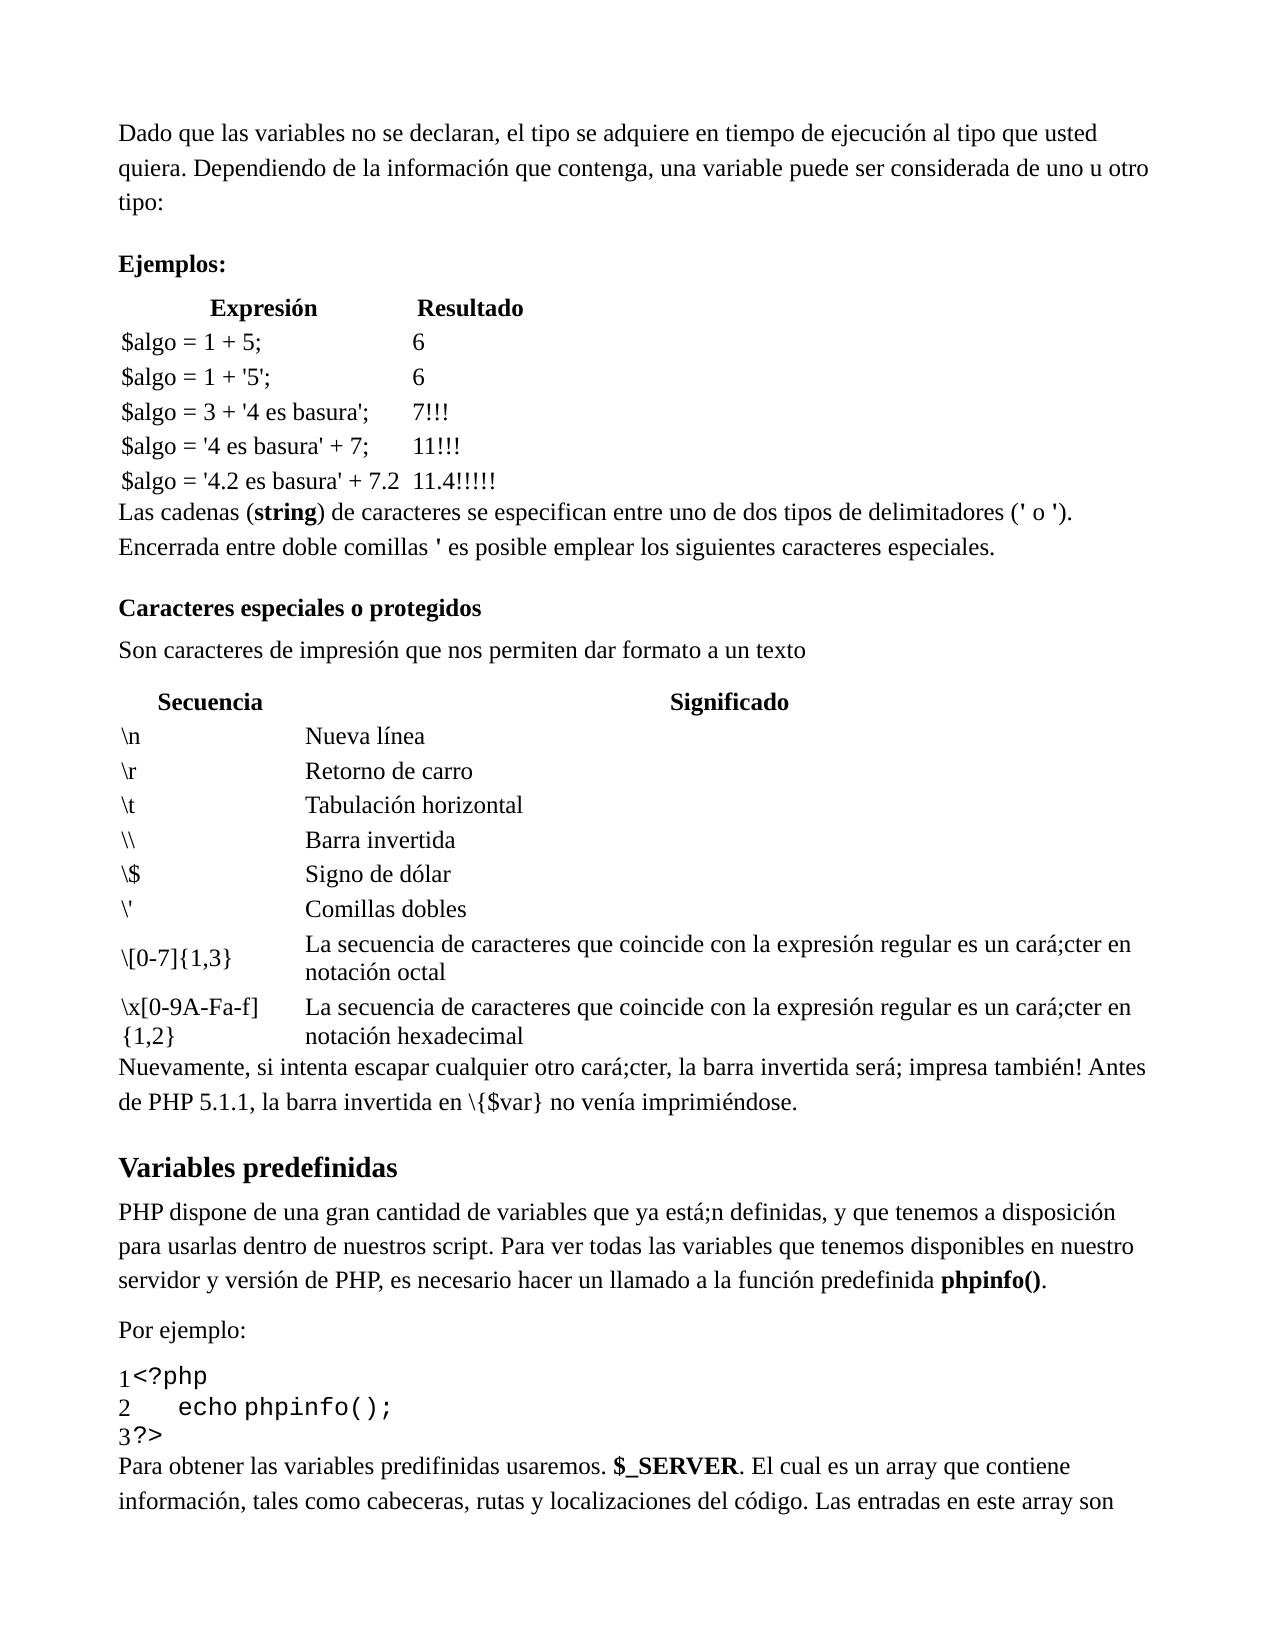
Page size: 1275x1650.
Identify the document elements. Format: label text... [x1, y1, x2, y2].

table_cell Signo de dólar [302, 857, 1157, 891]
subtitle Variables predefinidas [118, 1151, 1157, 1184]
subtitle Ejemplos: [118, 249, 1157, 277]
table_cell $algo = 1 + '5'; [118, 359, 409, 394]
text Las cadenas (string) de caracteres se especifican entre uno de dos tipos de delimitadores (' o '). Encerrada entre doble comillas ' es posible emplear los siguientes caracteres especiales. [118, 497, 1157, 561]
table_header Expresión [118, 290, 409, 324]
table_header Resultado [409, 290, 532, 324]
table_cell \r [118, 753, 302, 787]
table_cell La secuencia de caracteres que coincide con la expresión regular es un cará;cter en notación octal [302, 926, 1157, 989]
table_cell 11.4!!!!! [409, 463, 532, 497]
table_cell 6 [409, 325, 532, 359]
table_cell Tabulación horizontal [302, 788, 1157, 822]
table_cell $algo = '4.2 es basura' + 7.2 [118, 463, 409, 497]
table_cell $algo = '4 es basura' + 7; [118, 428, 409, 463]
table_header <?php echo phpinfo(); ?> [133, 1364, 400, 1451]
table_cell \$ [118, 857, 302, 891]
table_cell Nueva línea [302, 718, 1157, 753]
table_cell Retorno de carro [302, 753, 1157, 787]
table_cell \[0-7]{1,3} [118, 926, 302, 989]
text Por ejemplo: [118, 1315, 1157, 1343]
table_cell \' [118, 891, 302, 926]
table_cell 6 [409, 359, 532, 394]
text Dado que las variables no se declaran, el tipo se adquiere en tiempo de ejecución al tipo que usted quiera. Dependiendo de la información que contenga, una variable puede ser considerada de uno u otro tipo: [118, 118, 1157, 216]
table_header 1 2 3 [118, 1364, 133, 1451]
table_cell $algo = 1 + 5; [118, 325, 409, 359]
table_cell \t [118, 788, 302, 822]
table_header Secuencia [118, 684, 302, 718]
text PHP dispone de una gran cantidad de variables que ya está;n definidas, y que tenemos a disposición para usarlas dentro de nuestros script. Para ver todas las variables que tenemos disponibles en nuestro servidor y versión de PHP, es necesario hacer un llamado a la función predefinida phpinfo(). [118, 1197, 1157, 1294]
text Para obtener las variables predifinidas usaremos. $_SERVER. El cual es un array que contiene información, tales como cabeceras, rutas y localizaciones del código. Las entradas en este array son [118, 1451, 1157, 1514]
text Nuevamente, si intenta escapar cualquier otro cará;cter, la barra invertida será; impresa también! Antes de PHP 5.1.1, la barra invertida en \{$var} no venía imprimiéndose. [118, 1052, 1157, 1116]
table_header Significado [302, 684, 1157, 718]
table_cell 7!!! [409, 394, 532, 428]
table_cell \\ [118, 822, 302, 857]
table_cell \x[0-9A-Fa-f]{1,2} [118, 989, 302, 1052]
text Son caracteres de impresión que nos permiten dar formato a un texto [118, 635, 1157, 663]
table_cell \n [118, 718, 302, 753]
table_cell La secuencia de caracteres que coincide con la expresión regular es un cará;cter en notación hexadecimal [302, 989, 1157, 1052]
table_cell $algo = 3 + '4 es basura'; [118, 394, 409, 428]
table_cell Barra invertida [302, 822, 1157, 857]
table_cell Comillas dobles [302, 891, 1157, 926]
subtitle Caracteres especiales o protegidos [118, 593, 1157, 622]
table_cell 11!!! [409, 428, 532, 463]
